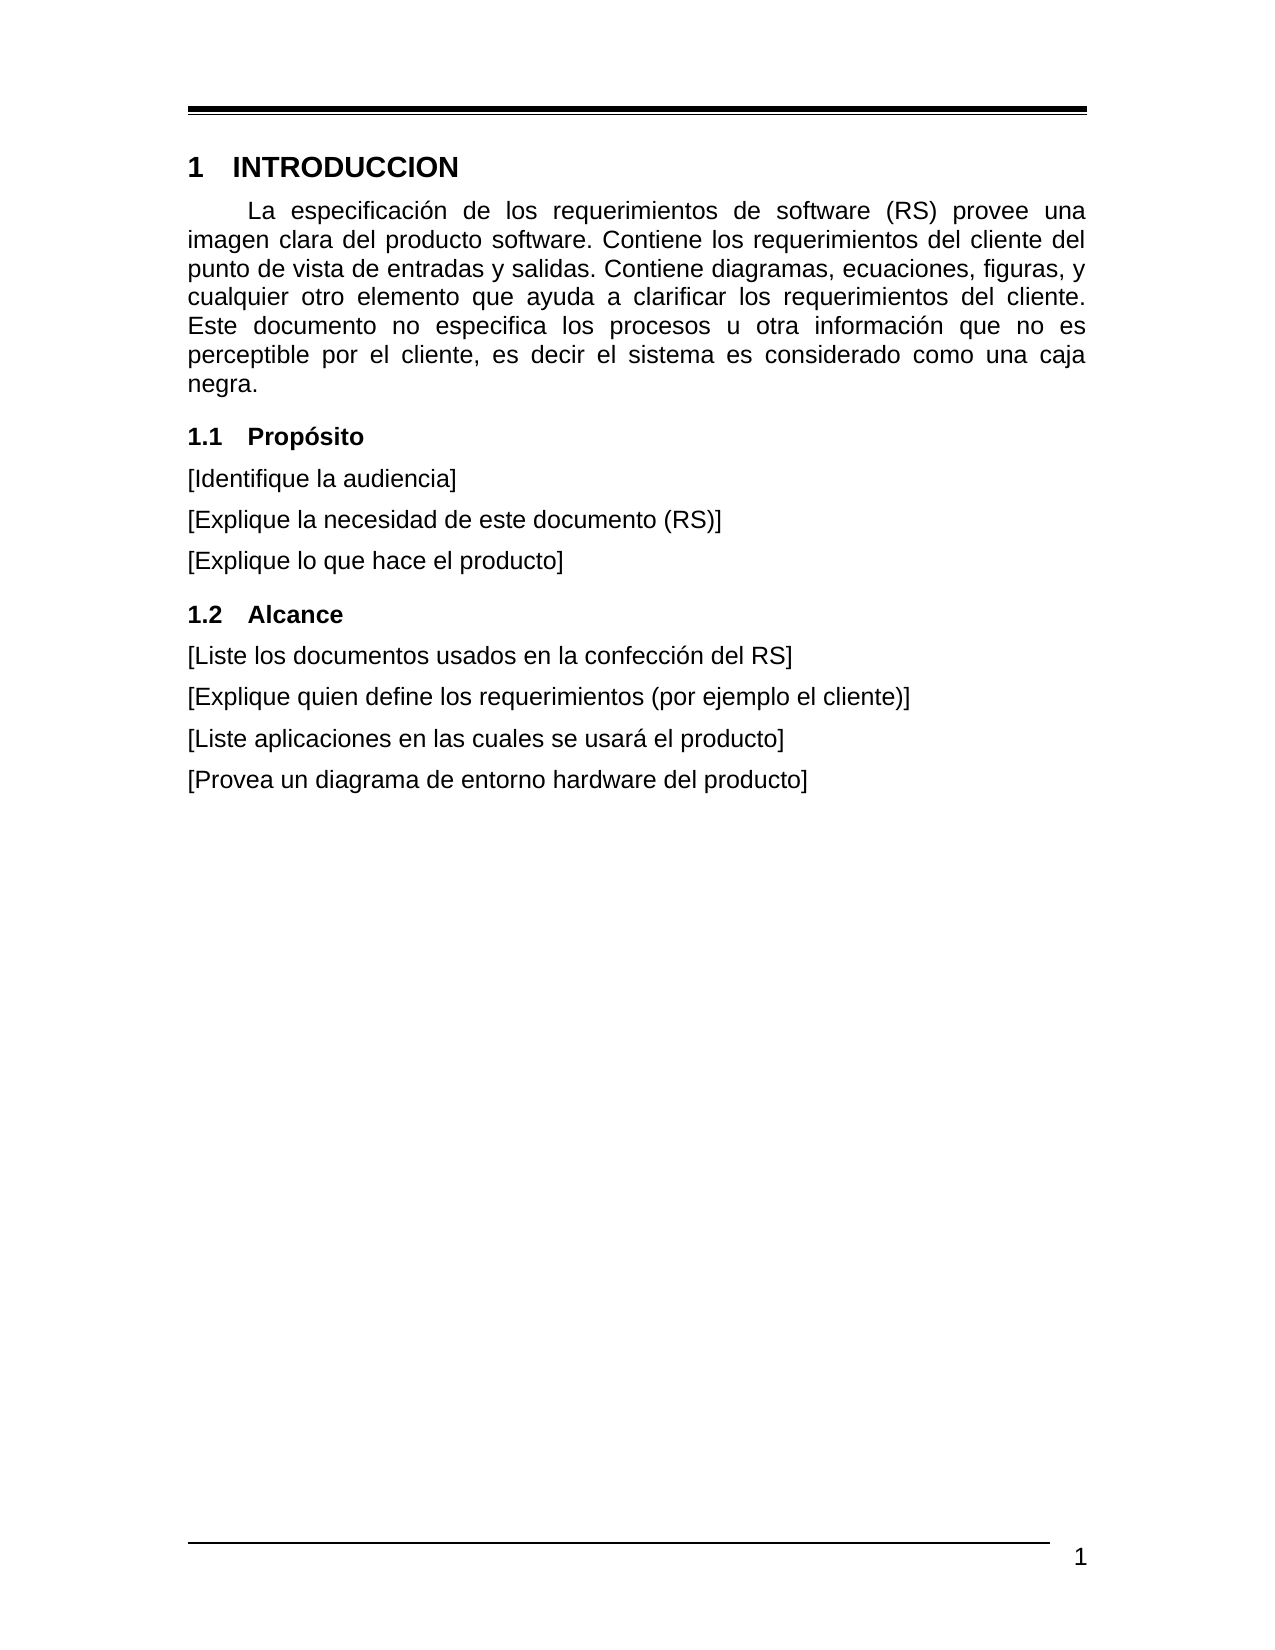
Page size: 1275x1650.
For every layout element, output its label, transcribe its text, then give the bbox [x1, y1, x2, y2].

subtitle INTRODUCCION [187, 150, 1087, 183]
text [Explique quien define los requerimientos (por ejemplo el cliente)] [187, 682, 1087, 711]
text [Explique lo que hace el producto] [187, 546, 1087, 575]
text La especificación de los requerimientos de software (RS) provee una imagen clara del producto software. Contiene los requerimientos del cliente del punto de vista de entradas y salidas. Contiene diagramas, ecuaciones, figuras, y cualquier otro elemento que ayuda a clarificar los requerimientos del cliente. Este documento no especifica los procesos u otra información que no es perceptible por el cliente, es decir el sistema es considerado como una caja negra. [187, 196, 1087, 397]
text [Identifique la audiencia] [187, 463, 1087, 492]
text [Provea un diagrama de entorno hardware del producto] [187, 765, 1087, 793]
text [Liste aplicaciones en las cuales se usará el producto] [187, 723, 1087, 752]
subtitle Propósito [187, 422, 1087, 451]
text [Liste los documentos usados en la confección del RS] [187, 641, 1087, 670]
text [Explique la necesidad de este documento (RS)] [187, 505, 1087, 533]
subtitle Alcance [187, 600, 1087, 628]
